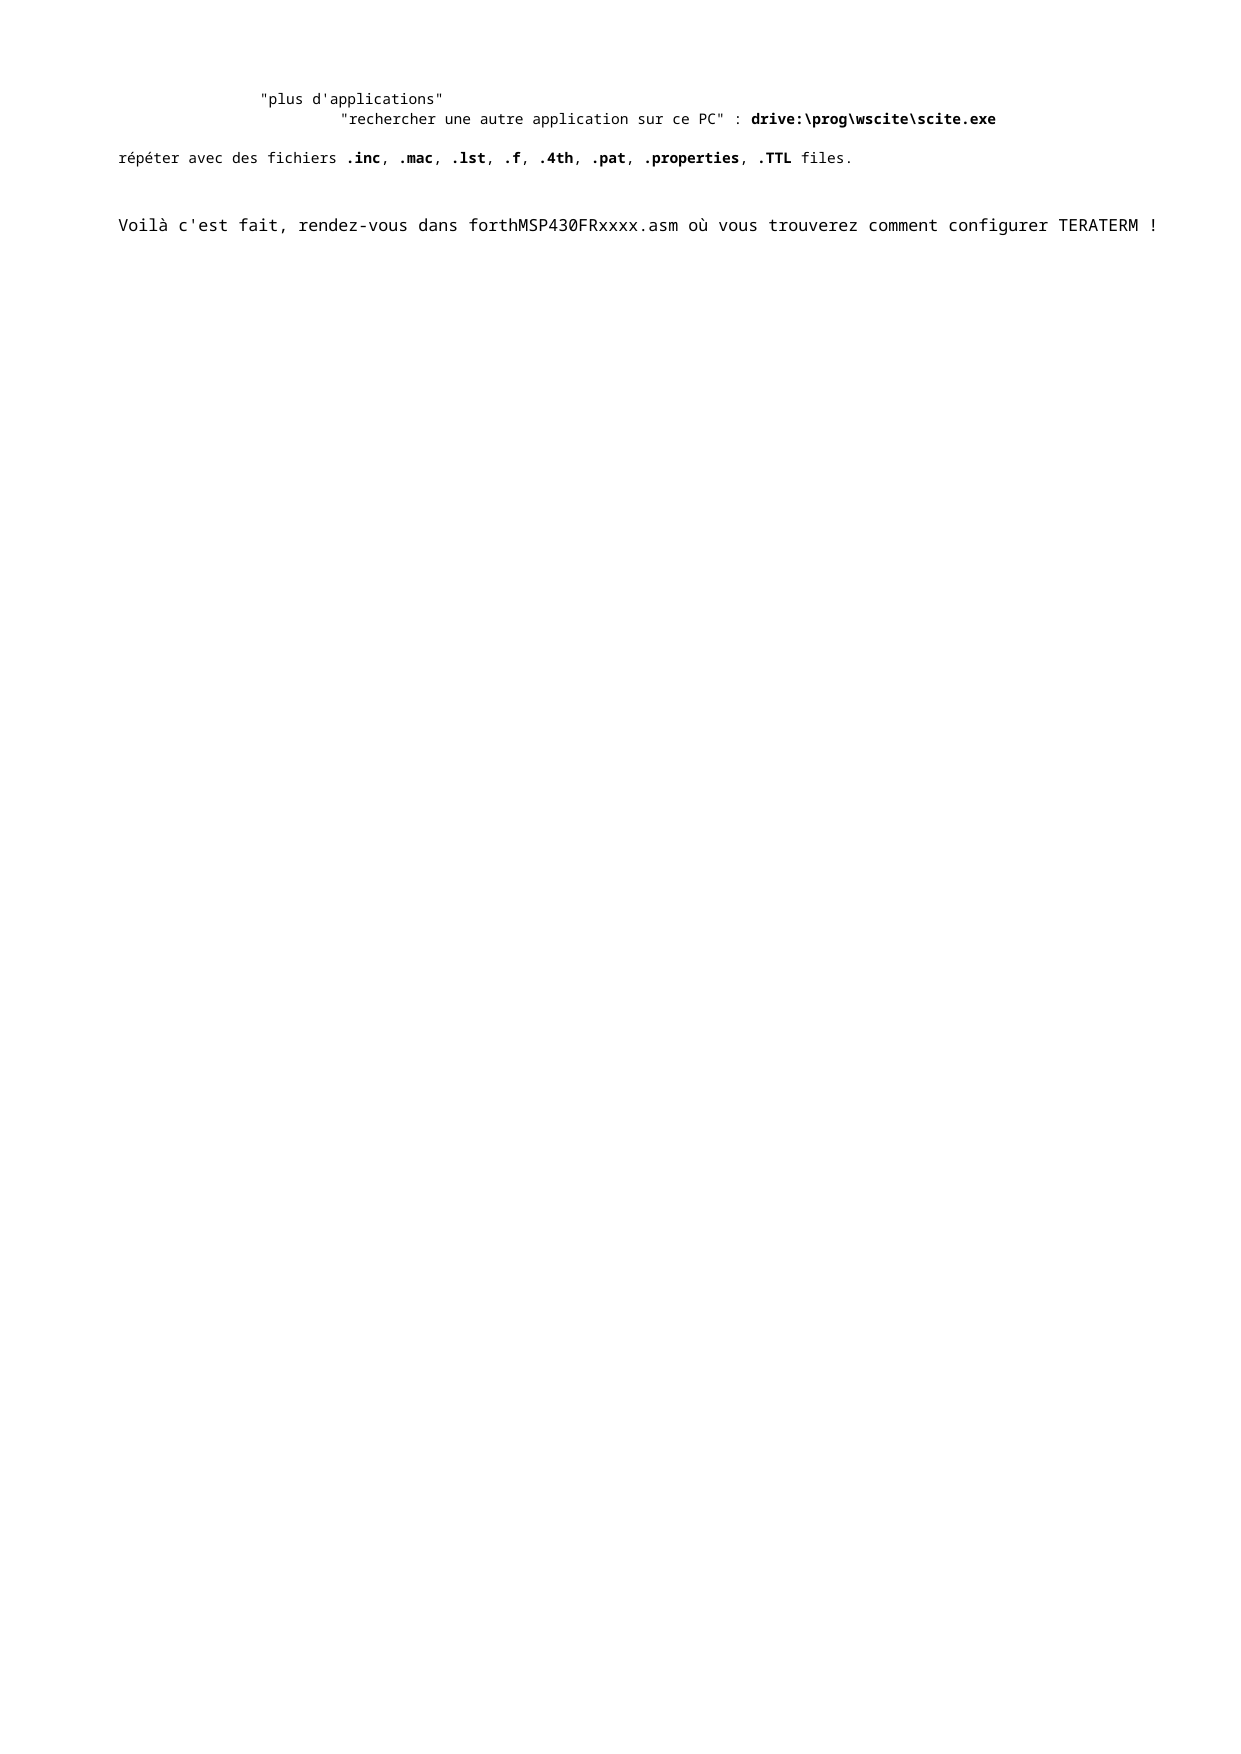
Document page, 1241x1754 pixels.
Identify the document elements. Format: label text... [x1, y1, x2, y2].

text Voilà c'est fait, rendez-vous dans forthMSP430FRxxxx.asm où vous trouverez comment configurer TERATERM ! [118, 213, 1181, 236]
text "plus d'applications" [118, 88, 1181, 108]
text répéter avec des fichiers .inc, .mac, .lst, .f, .4th, .pat, .properties, .TTL files. [118, 148, 1181, 168]
text "rechercher une autre application sur ce PC" : drive:\prog\wscite\scite.exe [118, 108, 1181, 128]
